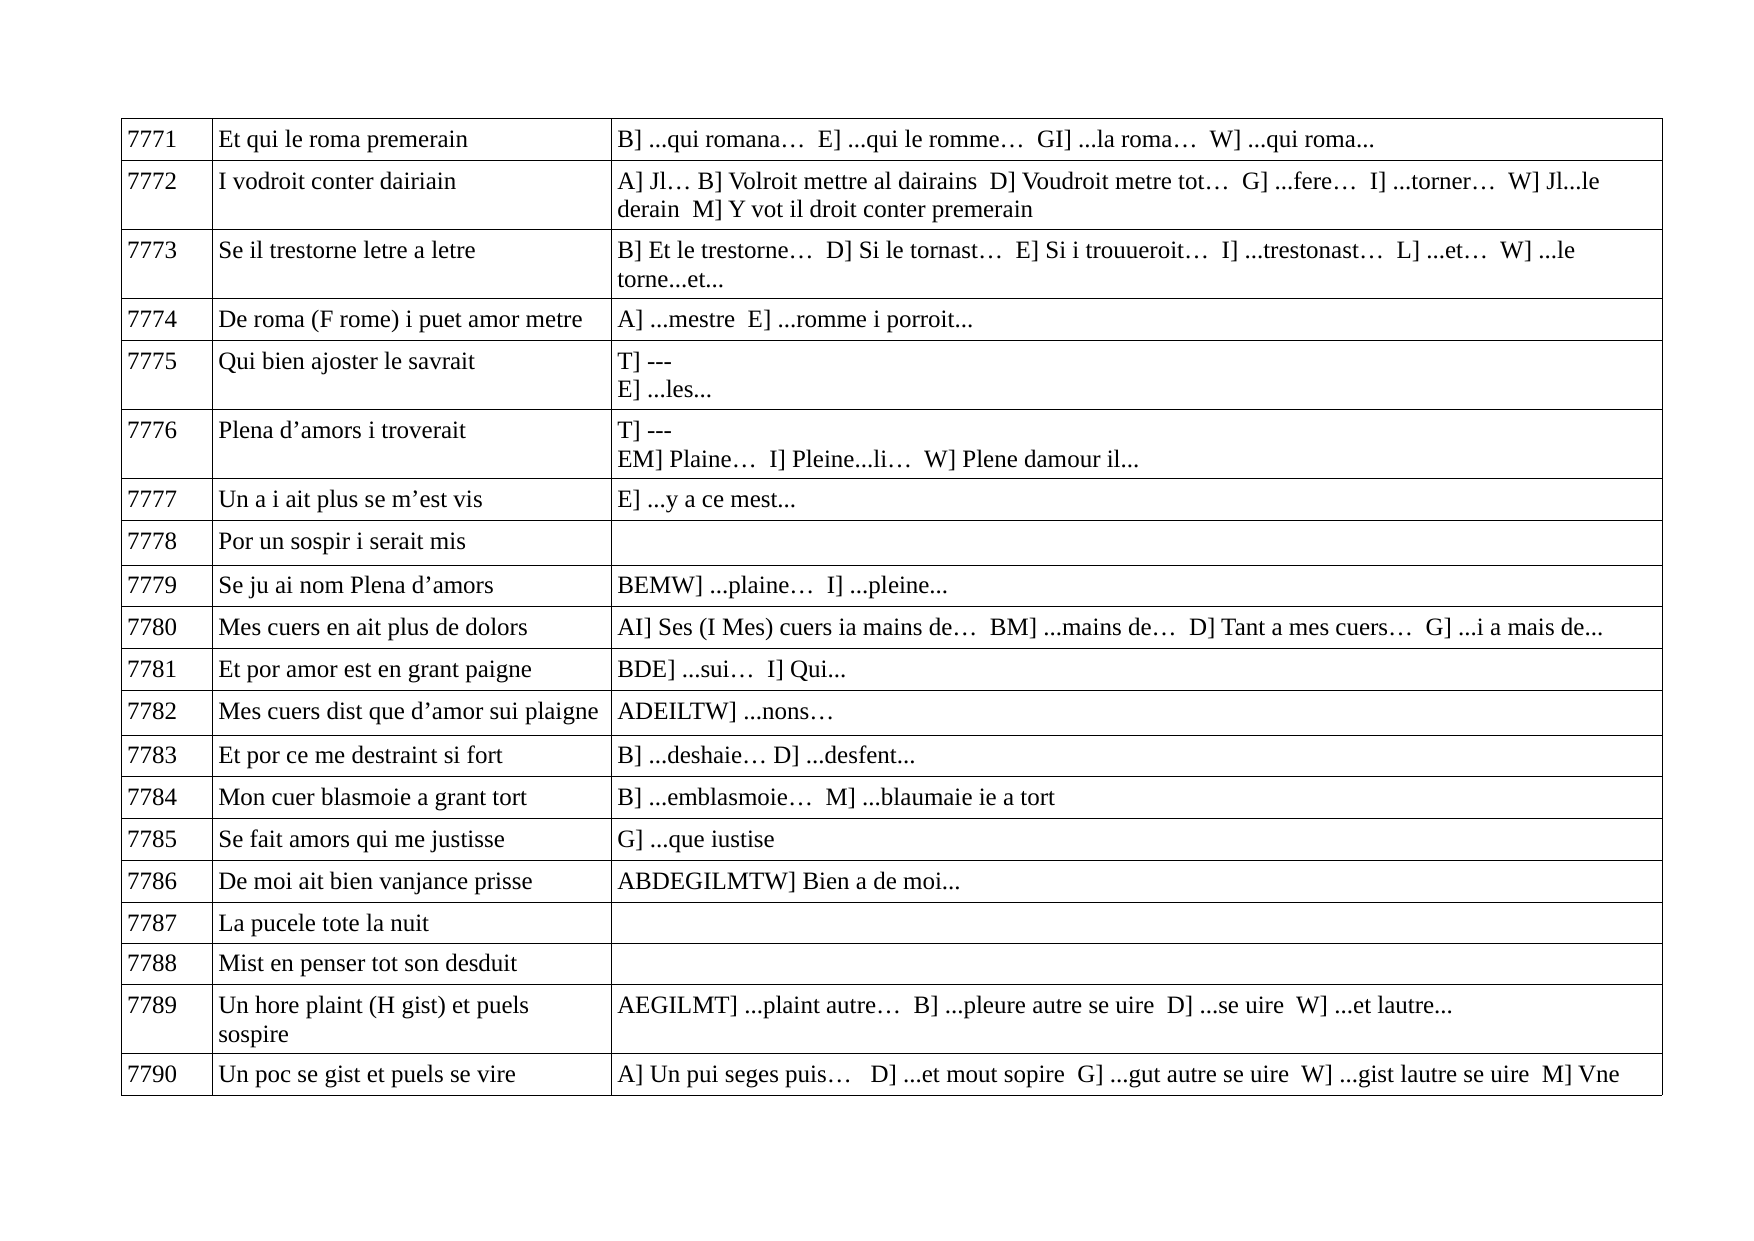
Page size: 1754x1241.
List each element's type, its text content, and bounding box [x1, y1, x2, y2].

table_cell Et por amor est en grant paigne [213, 649, 611, 690]
table_cell Plena d’amors i troverait [213, 410, 611, 478]
table_cell Un poc se gist et puels se vire [213, 1054, 611, 1095]
table_cell 7773 [122, 230, 212, 298]
table_cell 7789 [122, 985, 212, 1053]
table_cell Et por ce me destraint si fort [213, 736, 611, 776]
table_cell B] ...deshaie… D] ...desfent... [612, 736, 1662, 776]
table_cell Se il trestorne letre a letre [213, 230, 611, 298]
table_cell Se fait amors qui me justisse [213, 819, 611, 860]
table_cell Mon cuer blasmoie a grant tort [213, 777, 611, 818]
table_cell 7785 [122, 819, 212, 860]
table_cell La pucele tote la nuit [213, 903, 611, 942]
table_cell B] ...qui romana… E] ...qui le romme… GI] ...la roma… W] ...qui roma... [612, 119, 1662, 160]
table_cell A] Jl… B] Volroit mettre al dairains D] Voudroit metre tot… G] ...fere… I] ...torner… W] Jl...le derain M] Y vot il droit conter premerain [612, 161, 1662, 229]
table_cell BEMW] ...plaine… I] ...pleine... [612, 566, 1662, 606]
table_cell 7782 [122, 691, 212, 734]
table_cell G] ...que iustise [612, 819, 1662, 860]
table_cell E] ...y a ce mest... [612, 479, 1662, 520]
table_cell 7784 [122, 777, 212, 818]
table_cell AEGILMT] ...plaint autre… B] ...pleure autre se uire D] ...se uire W] ...et lautre... [612, 985, 1662, 1053]
table_cell 7779 [122, 566, 212, 606]
table_cell Mes cuers dist que d’amor sui plaigne [213, 691, 611, 734]
table_cell Un hore plaint (H gist) et puels sospire [213, 985, 611, 1053]
table_cell [612, 944, 1662, 984]
table_cell Mist en penser tot son desduit [213, 944, 611, 984]
table_cell 7780 [122, 607, 212, 648]
table_cell 7775 [122, 341, 212, 409]
table_cell ADEILTW] ...nons… [612, 691, 1662, 734]
table_cell Se ju ai nom Plena d’amors [213, 566, 611, 606]
table_cell 7790 [122, 1054, 212, 1095]
table_cell Por un sospir i serait mis [213, 521, 611, 564]
table_cell BDE] ...sui… I] Qui... [612, 649, 1662, 690]
table_cell 7778 [122, 521, 212, 564]
table_cell 7777 [122, 479, 212, 520]
table_cell Qui bien ajoster le savrait [213, 341, 611, 409]
table_cell I vodroit conter dairiain [213, 161, 611, 229]
table_cell Mes cuers en ait plus de dolors [213, 607, 611, 648]
table_cell [612, 521, 1662, 564]
table_cell B] Et le trestorne… D] Si le tornast… E] Si i trouueroit… I] ...trestonast… L] ...et… W] ...le torne...et... [612, 230, 1662, 298]
table_cell 7787 [122, 903, 212, 942]
table_cell Et qui le roma premerain [213, 119, 611, 160]
table_cell De moi ait bien vanjance prisse [213, 861, 611, 902]
table_cell A] Un pui seges puis… D] ...et mout sopire G] ...gut autre se uire W] ...gist lautre se uire M] Vne [612, 1054, 1662, 1095]
table_cell B] ...emblasmoie… M] ...blaumaie ie a tort [612, 777, 1662, 818]
table_cell 7783 [122, 736, 212, 776]
table_cell AI] Ses (I Mes) cuers ia mains de… BM] ...mains de… D] Tant a mes cuers… G] ...i a mais de... [612, 607, 1662, 648]
table_cell [612, 903, 1662, 942]
table_cell 7776 [122, 410, 212, 478]
table_cell 7788 [122, 944, 212, 984]
table_cell A] ...mestre E] ...romme i porroit... [612, 299, 1662, 340]
table_cell 7786 [122, 861, 212, 902]
table_cell Un a i ait plus se m’est vis [213, 479, 611, 520]
table_cell 7772 [122, 161, 212, 229]
table_cell 7781 [122, 649, 212, 690]
table_cell T] --- EM] Plaine… I] Pleine...li… W] Plene damour il... [612, 410, 1662, 478]
table_cell 7771 [122, 119, 212, 160]
table_cell 7774 [122, 299, 212, 340]
table_cell T] --- E] ...les... [612, 341, 1662, 409]
table_cell De roma (F rome) i puet amor metre [213, 299, 611, 340]
table_cell ABDEGILMTW] Bien a de moi... [612, 861, 1662, 902]
